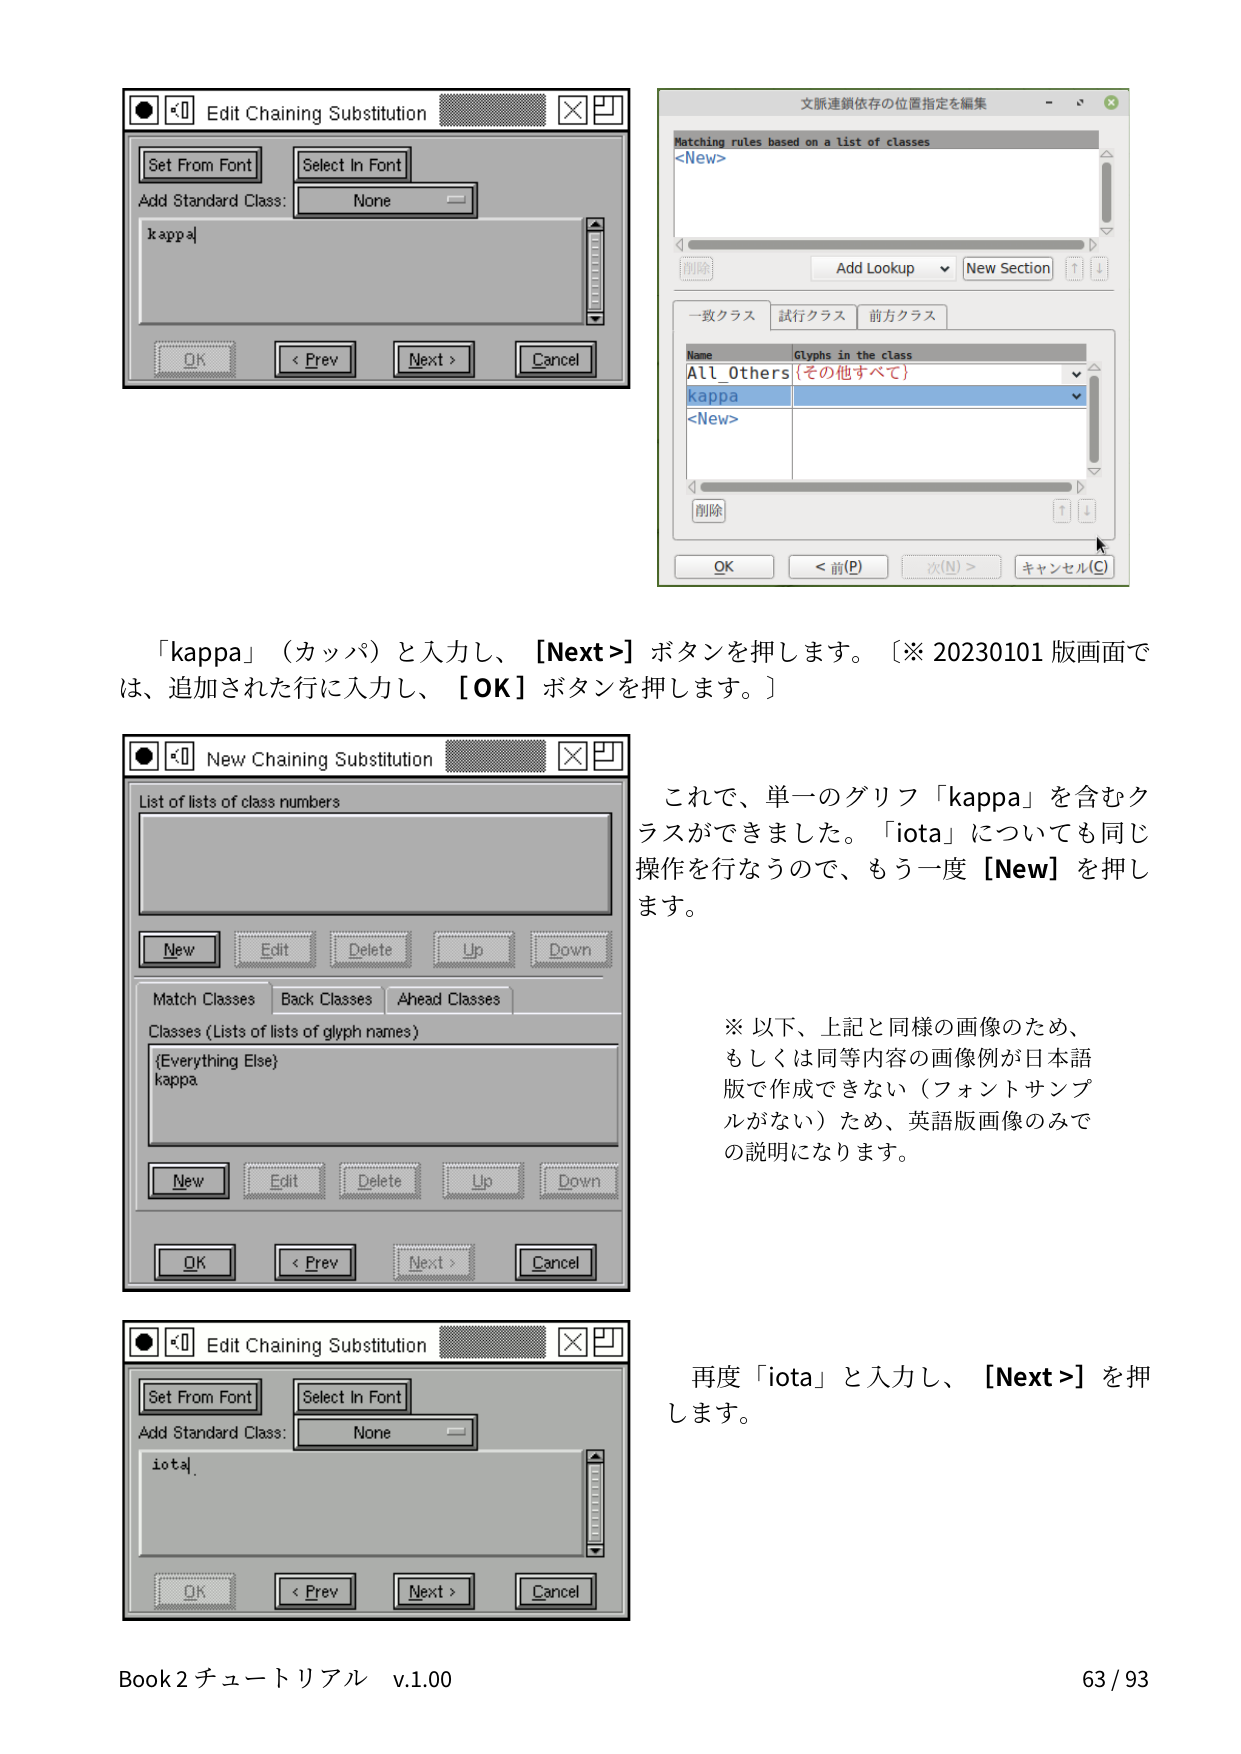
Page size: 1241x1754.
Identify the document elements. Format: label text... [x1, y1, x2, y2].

text 「kappa」（カッパ）と入力し、［Next >］ボタンを押します。〔※ 20230101 版画面では、追加された行に入力し、［ OK ］ボタンを押します。〕 [118, 617, 1152, 705]
picture [122, 1320, 631, 1621]
table_header [631, 1321, 635, 1621]
picture [657, 88, 1130, 587]
picture [122, 734, 631, 1292]
table_header 再度「iota」と入力し、［Next >］を押します。 [635, 1321, 1152, 1621]
table_header [118, 734, 122, 1291]
table_header [1130, 89, 1152, 587]
table_header [635, 89, 657, 587]
table_header [118, 89, 635, 587]
picture [122, 88, 631, 389]
table_header [631, 734, 635, 1291]
table_header [118, 1321, 122, 1621]
table_header これで、単一のグリフ「kappa」を含むクラスができました。「iota」についても同じ操作を行なうので、もう一度［New］を押します。 ※ 以下、上記と同様の画像のため、もしくは同等内容の画像例が日本語版で作成できない（フォントサンプルがない）ため、英語版画像のみでの説明になります。 [635, 734, 1152, 1291]
